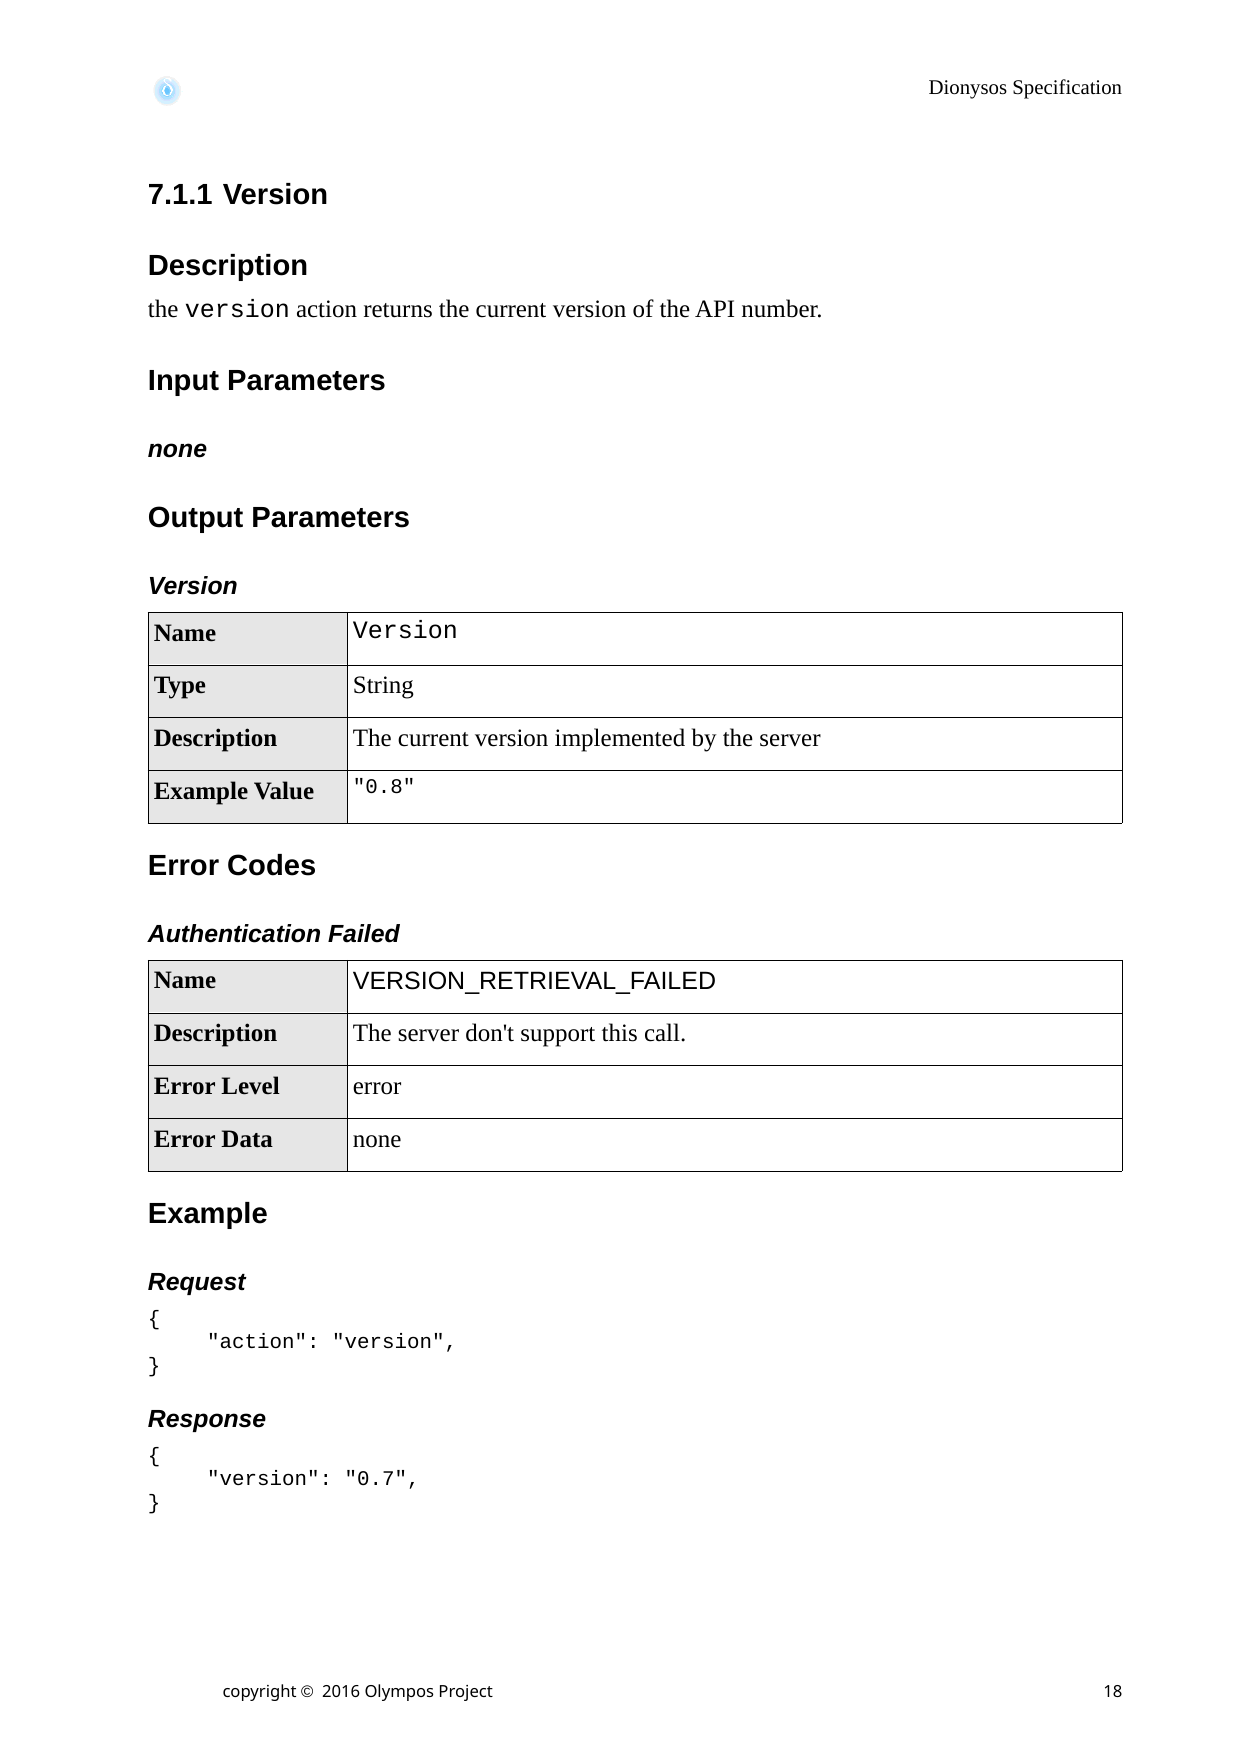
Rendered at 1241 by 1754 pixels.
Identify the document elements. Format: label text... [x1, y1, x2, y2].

text } [148, 1355, 1122, 1379]
table_cell Description [149, 718, 347, 770]
text { [148, 1445, 1122, 1468]
text Example [148, 1196, 1122, 1229]
picture [152, 75, 184, 106]
text Authentication Failed [148, 919, 1122, 947]
text Version [148, 571, 1122, 599]
table_cell Description [149, 1014, 347, 1065]
text Output Parameters [148, 500, 1122, 533]
text Request [148, 1267, 1122, 1295]
text Description [148, 248, 1122, 282]
table_cell String [348, 666, 1122, 717]
text none [148, 434, 1122, 462]
table_header VERSION_RETRIEVAL_FAILED [348, 961, 1122, 1012]
table_cell The current version implemented by the server [348, 718, 1122, 770]
text { [148, 1308, 1122, 1331]
table_header Name [149, 961, 347, 1012]
subtitle Version [148, 177, 1122, 211]
table_cell error [348, 1066, 1122, 1118]
text "action": "version", [148, 1331, 1122, 1355]
table_cell Type [149, 666, 347, 717]
table_cell Error Data [149, 1119, 347, 1171]
text the version action returns the current version of the API number. [148, 294, 1122, 325]
table_cell Error Level [149, 1066, 347, 1118]
text Input Parameters [148, 363, 1122, 396]
text } [148, 1492, 1122, 1516]
table_cell The server don't support this call. [348, 1014, 1122, 1065]
table_cell none [348, 1119, 1122, 1171]
text Error Codes [148, 848, 1122, 881]
table_cell Example Value [149, 771, 347, 823]
table_header Name [149, 613, 347, 664]
text Response [148, 1404, 1122, 1432]
text "version": "0.7", [148, 1468, 1122, 1492]
table_header Version [348, 613, 1122, 664]
table_cell "0.8" [348, 771, 1122, 823]
